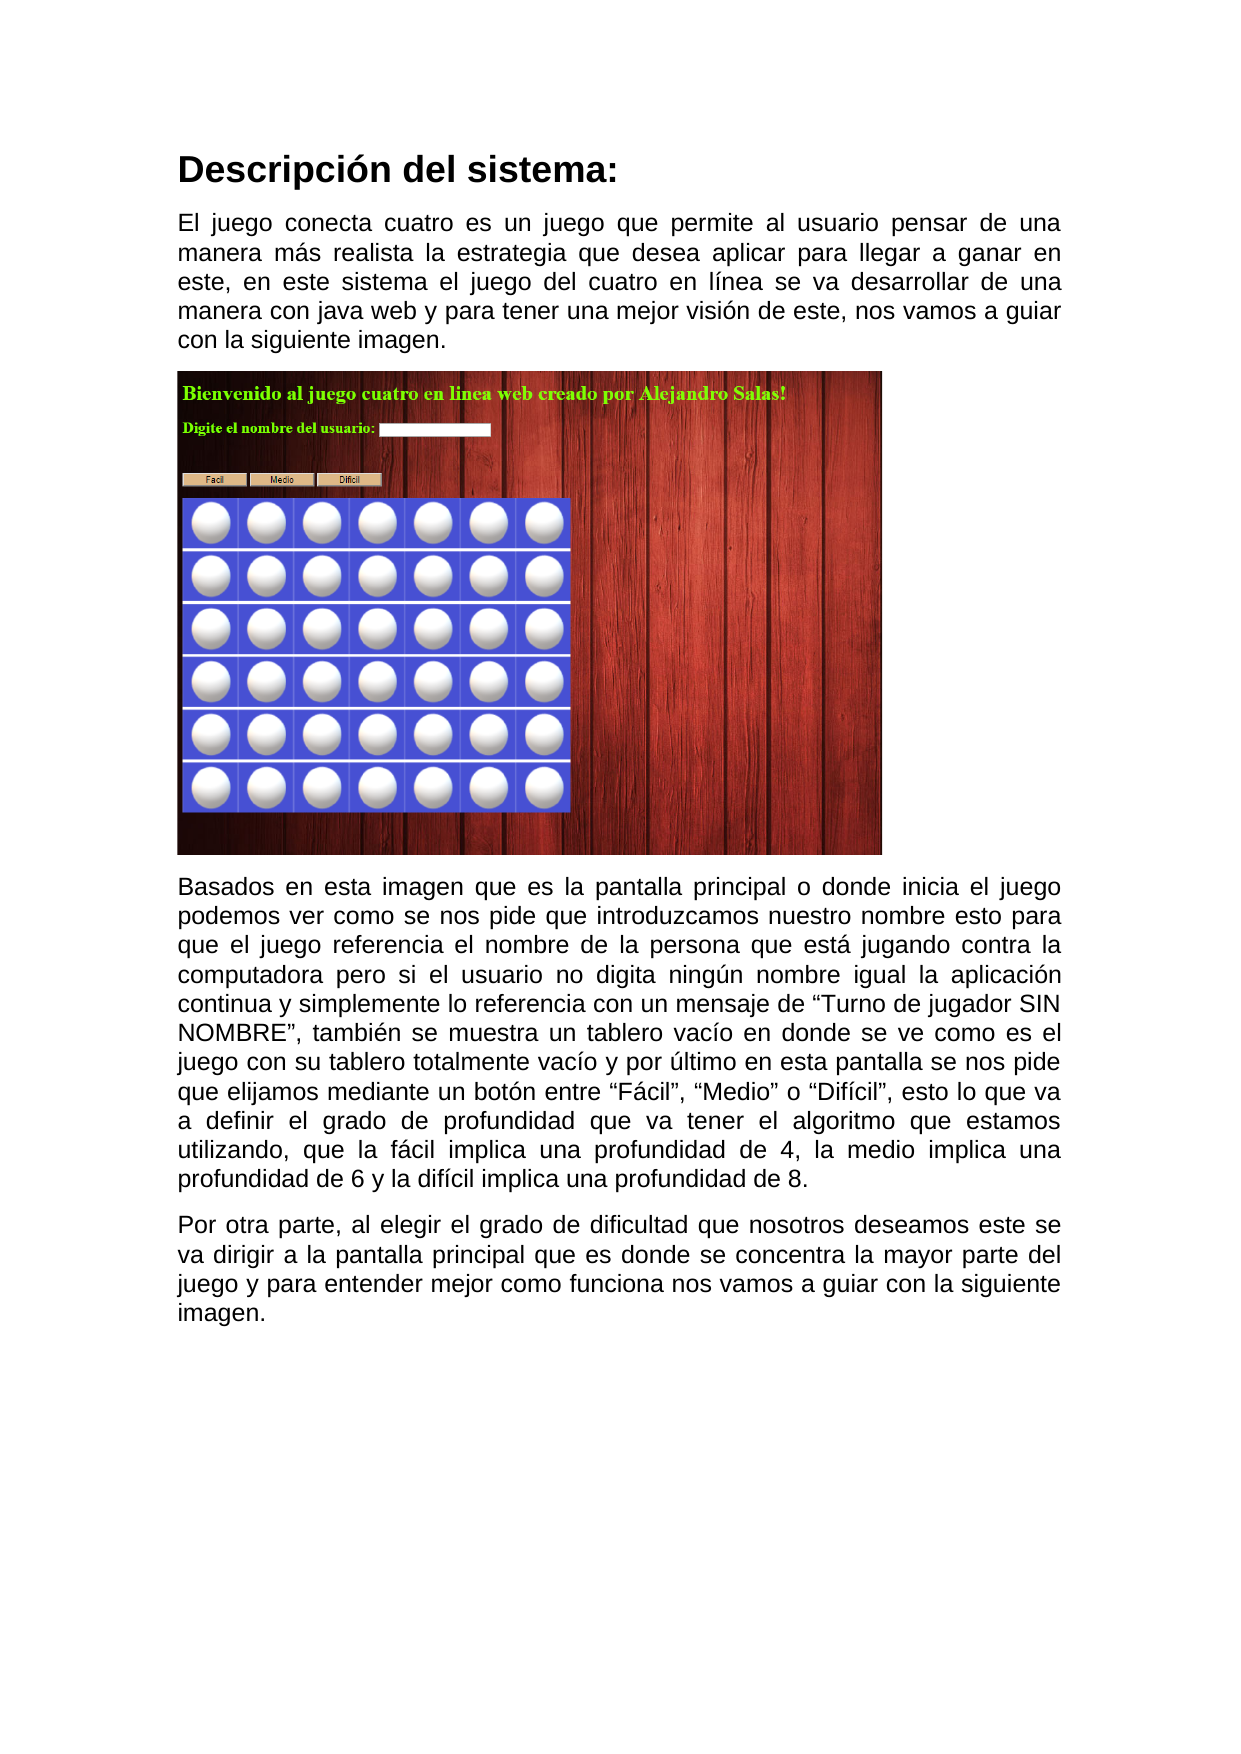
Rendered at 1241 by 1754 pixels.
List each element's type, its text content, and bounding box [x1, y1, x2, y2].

text Descripción del sistema: [177, 148, 1063, 191]
text El juego conecta cuatro es un juego que permite al usuario pensar de una manera más realista la estrategia que desea aplicar para llegar a ganar en este, en este sistema el juego del cuatro en línea se va desarrollar de una manera con java web y para tener una mejor visión de este, nos vamos a guiar con la siguiente imagen. [177, 208, 1063, 354]
text Por otra parte, al elegir el grado de dificultad que nosotros deseamos este se va dirigir a la pantalla principal que es donde se concentra la mayor parte del juego y para entender mejor como funciona nos vamos a guiar con la siguiente imagen. [177, 1210, 1063, 1327]
text Basados en esta imagen que es la pantalla principal o donde inicia el juego podemos ver como se nos pide que introduzcamos nuestro nombre esto para que el juego referencia el nombre de la persona que está jugando contra la computadora pero si el usuario no digita ningún nombre igual la aplicación continua y simplemente lo referencia con un mensaje de “Turno de jugador SIN NOMBRE”, también se muestra un tablero vacío en donde se ve como es el juego con su tablero totalmente vacío y por último en esta pantalla se nos pide que elijamos mediante un botón entre “Fácil”, “Medio” o “Difícil”, esto lo que va a definir el grado de profundidad que va tener el algoritmo que estamos utilizando, que la fácil implica una profundidad de 4, la medio implica una profundidad de 6 y la difícil implica una profundidad de 8. [177, 872, 1063, 1193]
